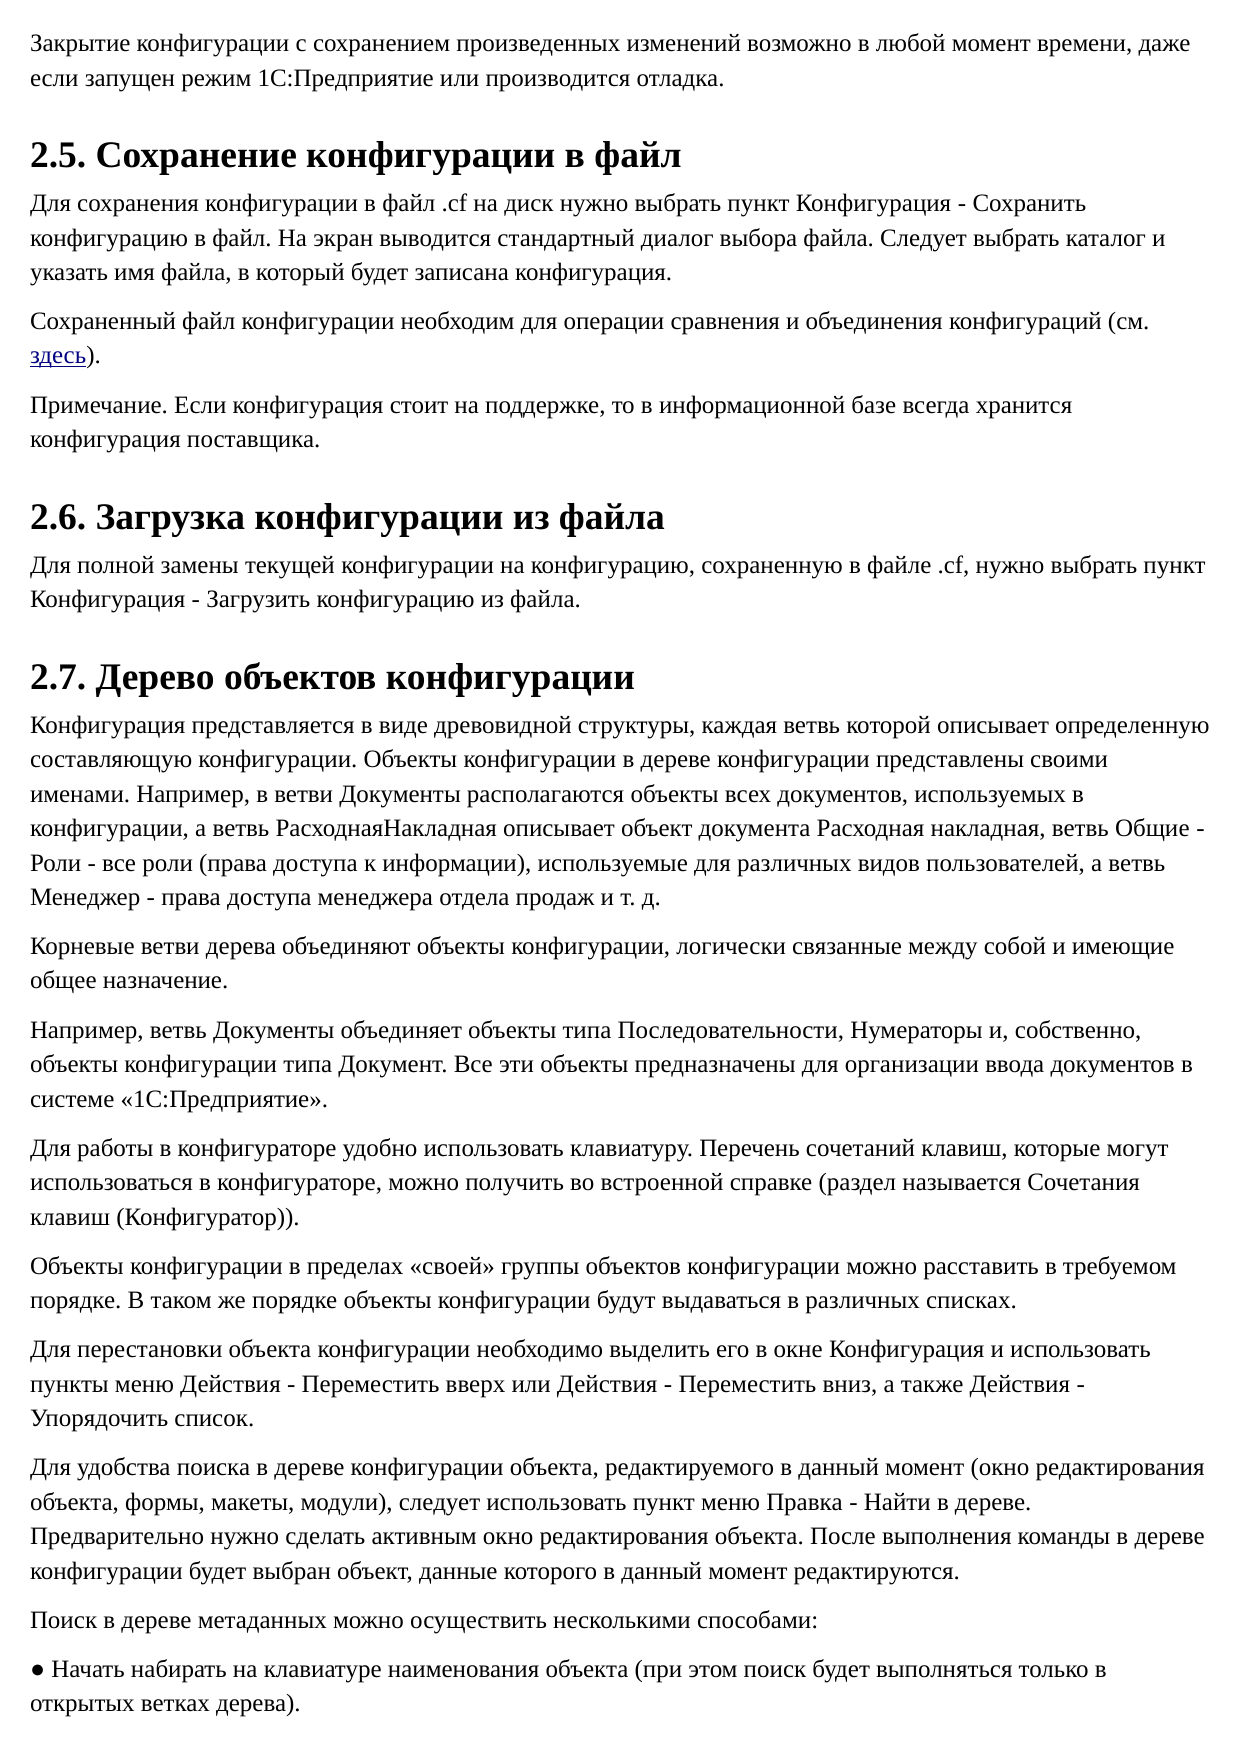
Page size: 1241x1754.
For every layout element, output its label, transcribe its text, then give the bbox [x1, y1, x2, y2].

text Корневые ветви дерева объединяют объекты конфигурации, логически связанные между собой и имеющие общее назначение. [30, 931, 1211, 994]
text Например, ветвь Документы объединяет объекты типа Последовательности, Нумераторы и, собственно, объекты конфигурации типа Документ. Все эти объекты предназначены для организации ввода документов в системе «1С:Предприятие». [30, 1015, 1211, 1112]
text Для удобства поиска в дереве конфигурации объекта, редактируемого в данный момент (окно редактирования объекта, формы, макеты, модули), следует использовать пункт меню Правка ‑ Найти в дереве. Предварительно нужно сделать активным окно редактирования объекта. После выполнения команды в дереве конфигурации будет выбран объект, данные которого в данный момент редактируются. [30, 1452, 1211, 1584]
subtitle 2.7. Дерево объектов конфигурации [30, 654, 1211, 697]
text Для сохранения конфигурации в файл .cf на диск нужно выбрать пункт Конфигурация ‑ Сохранить конфигурацию в файл. На экран выводится стандартный диалог выбора файла. Следует выбрать каталог и указать имя файла, в который будет записана конфигурация. [30, 188, 1211, 286]
text ● Начать набирать на клавиатуре наименования объекта (при этом поиск будет выполняться только в открытых ветках дерева). [30, 1654, 1211, 1717]
text Конфигурация представляется в виде древовидной структуры, каждая ветвь которой описывает определенную составляющую конфигурации. Объекты конфигурации в дереве конфигурации представлены своими именами. Например, в ветви Документы располагаются объекты всех документов, используемых в конфигурации, а ветвь РасходнаяНакладная описывает объект документа Расходная накладная, ветвь Общие ‑ Роли ‑ все роли (права доступа к информации), используемые для различных видов пользователей, а ветвь Менеджер ‑ права доступа менеджера отдела продаж и т. д. [30, 710, 1211, 911]
text Поиск в дереве метаданных можно осуществить несколькими способами: [30, 1605, 1211, 1633]
text Закрытие конфигурации с сохранением произведенных изменений возможно в любой момент времени, даже если запущен режим 1С:Предприятие или производится отладка. [30, 28, 1211, 91]
text Для перестановки объекта конфигурации необходимо выделить его в окне Конфигурация и использовать пункты меню Действия ‑ Переместить вверх или Действия ‑ Переместить вниз, а также Действия ‑ Упорядочить список. [30, 1334, 1211, 1432]
text Объекты конфигурации в пределах «своей» группы объектов конфигурации можно расставить в требуемом порядке. В таком же порядке объекты конфигурации будут выдаваться в различных списках. [30, 1251, 1211, 1314]
text Примечание. Если конфигурация стоит на поддержке, то в информационной базе всегда хранится конфигурация поставщика. [30, 390, 1211, 453]
subtitle 2.6. Загрузка конфигурации из файла [30, 494, 1211, 537]
text Для работы в конфигураторе удобно использовать клавиатуру. Перечень сочетаний клавиш, которые могут использоваться в конфигураторе, можно получить во встроенной справке (раздел называется Сочетания клавиш (Конфигуратор)). [30, 1133, 1211, 1230]
subtitle 2.5. Сохранение конфигурации в файл [30, 132, 1211, 176]
text Сохраненный файл конфигурации необходим для операции сравнения и объединения конфигураций (см. здесь). [30, 306, 1211, 369]
text Для полной замены текущей конфигурации на конфигурацию, сохраненную в файле .cf, нужно выбрать пункт Конфигурация ‑ Загрузить конфигурацию из файла. [30, 550, 1211, 613]
